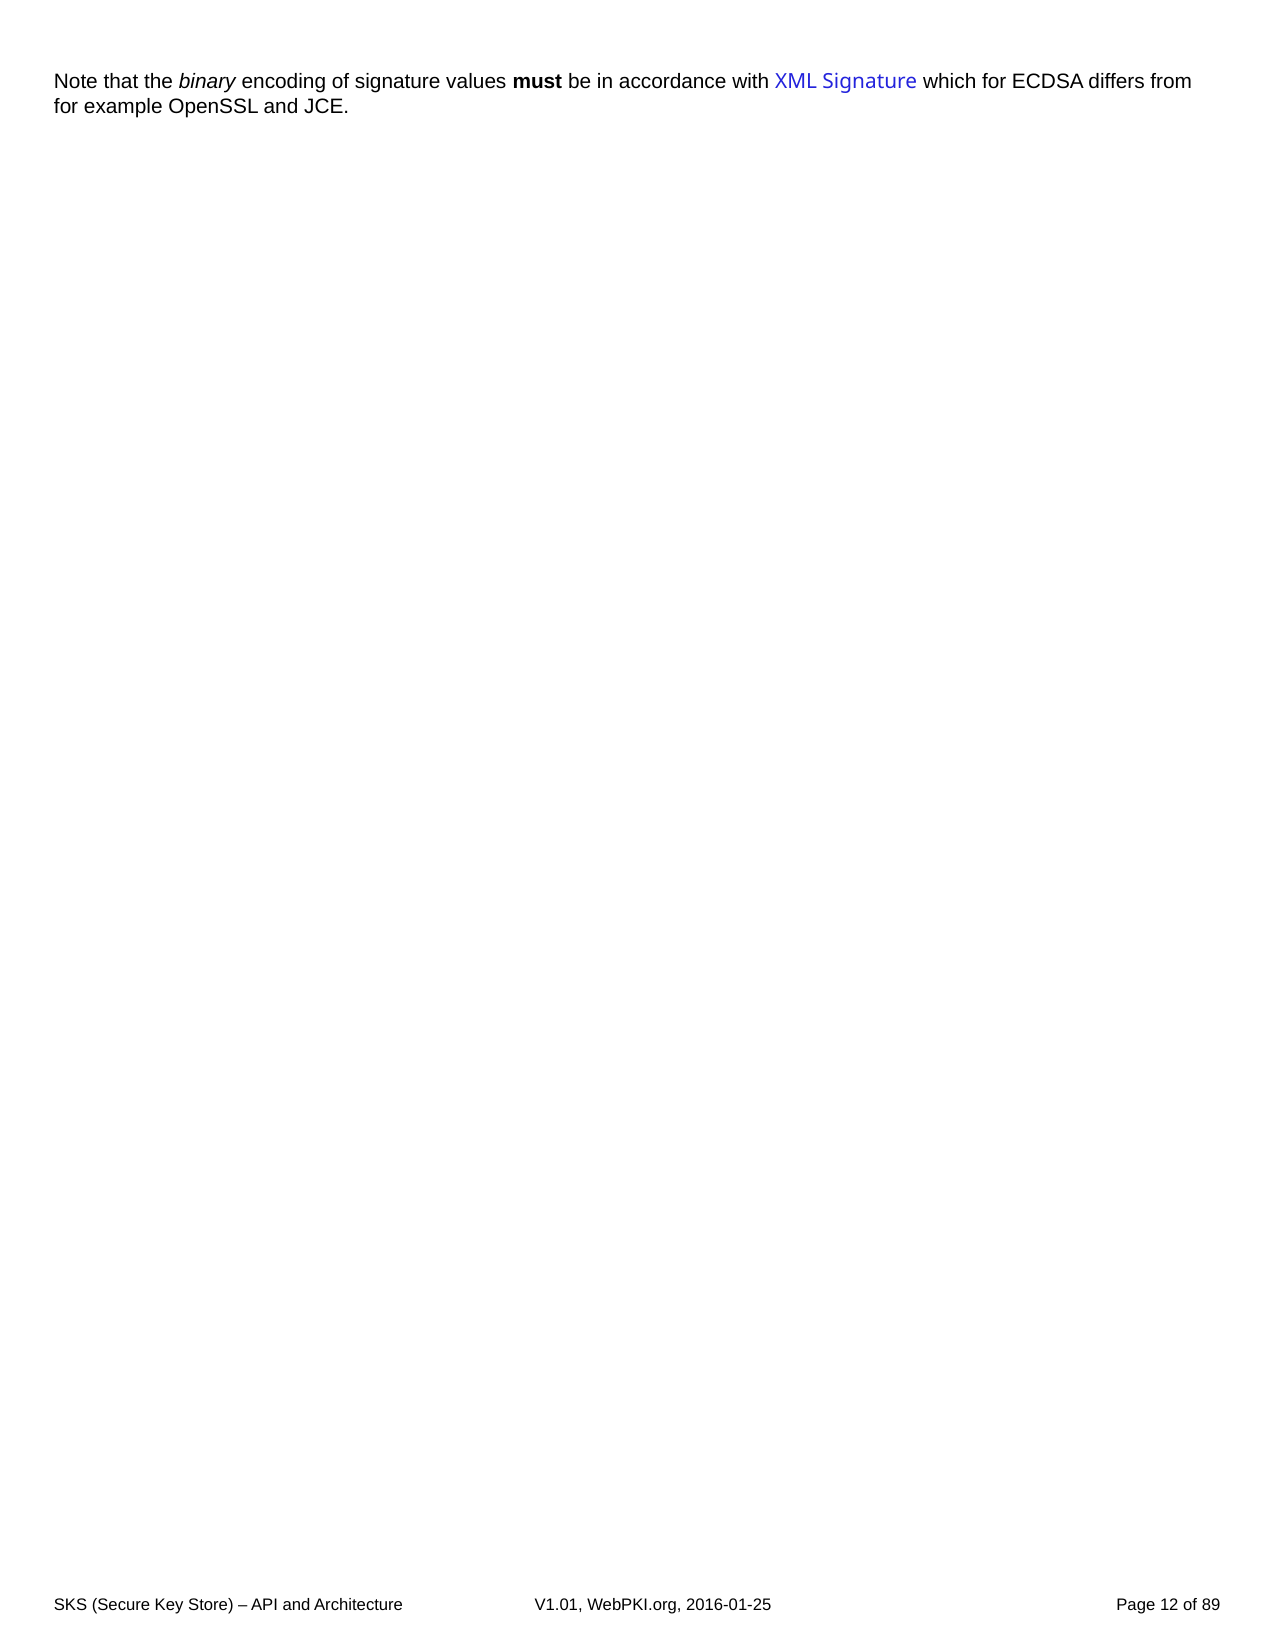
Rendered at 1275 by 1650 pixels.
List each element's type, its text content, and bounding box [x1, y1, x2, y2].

text Note that the binary encoding of signature values must be in accordance with XML Signature which for ECDSA differs from for example OpenSSL and JCE. [54, 66, 1221, 118]
